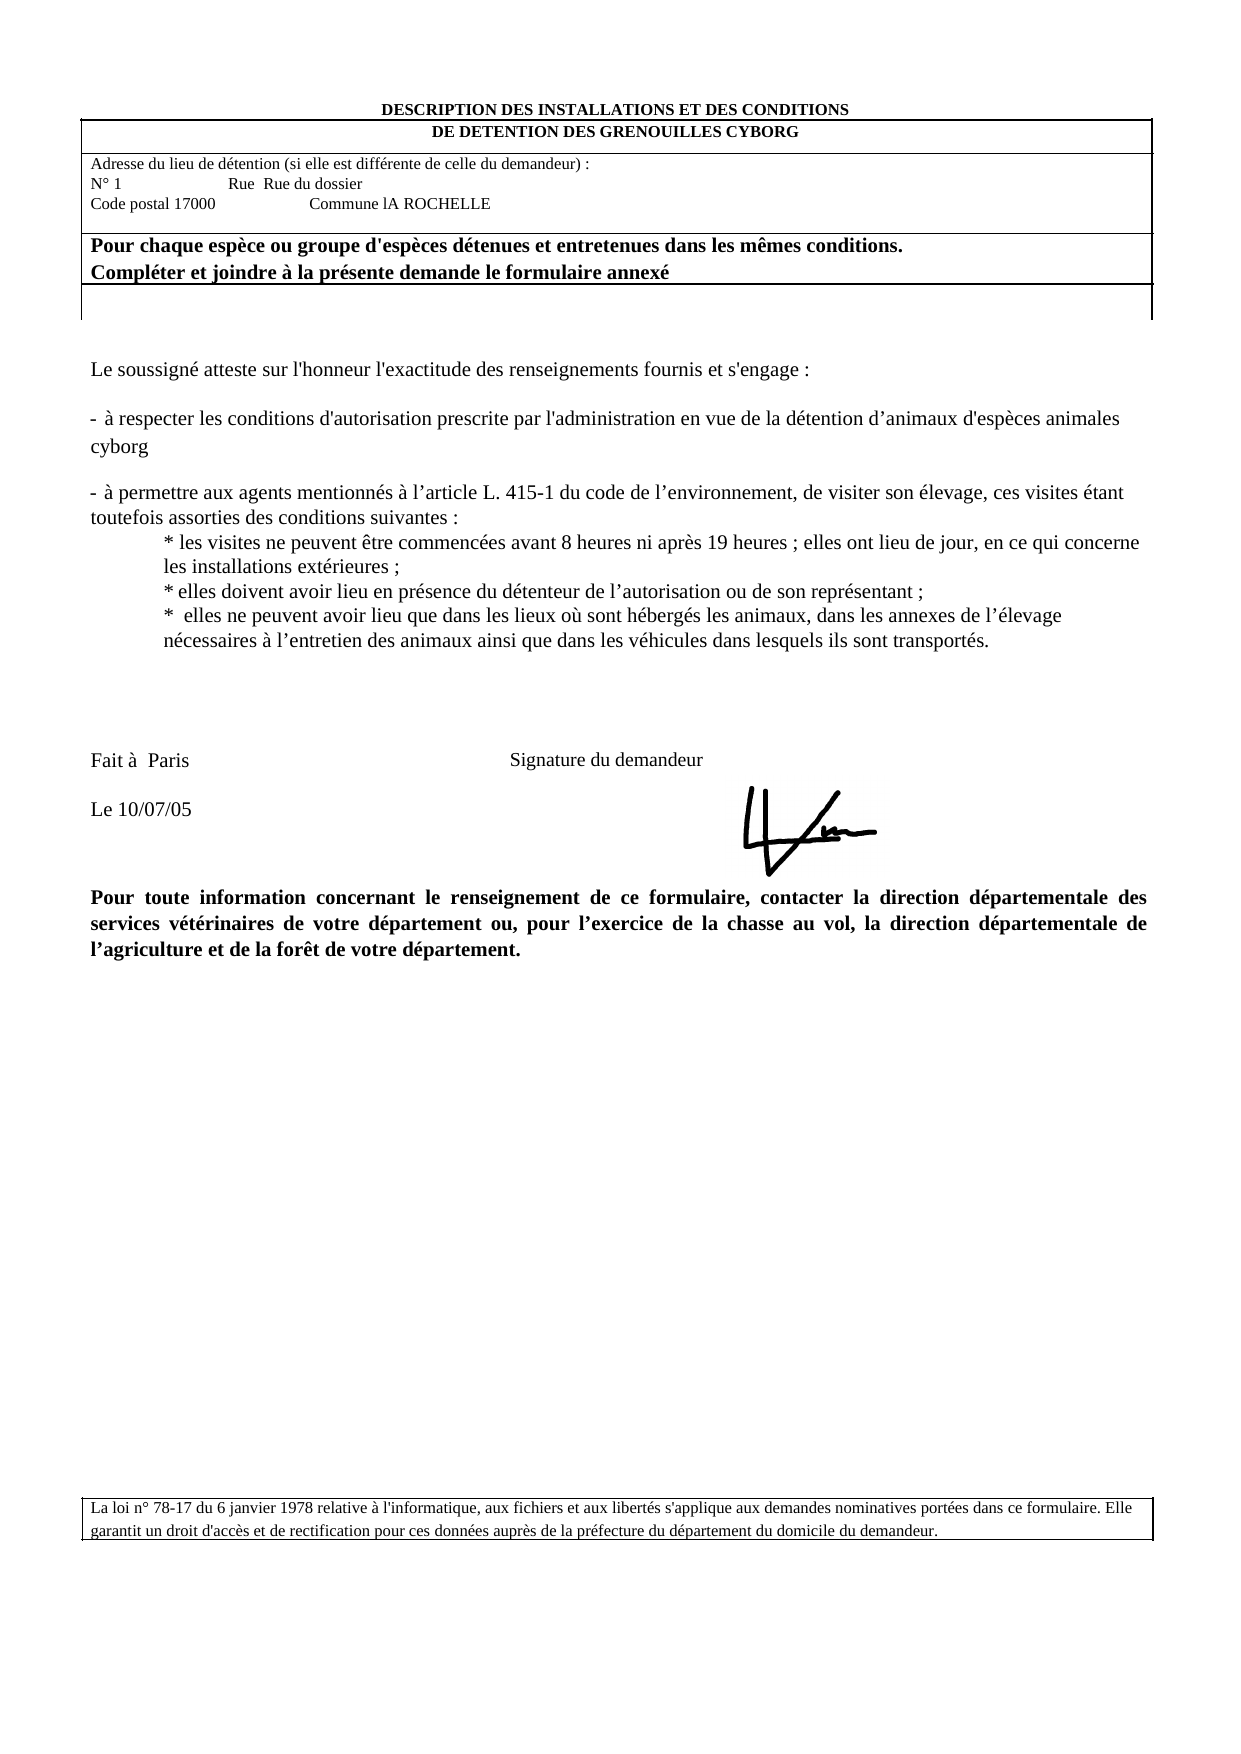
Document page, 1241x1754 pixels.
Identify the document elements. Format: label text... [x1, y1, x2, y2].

text DESCRIPTION DES INSTALLATIONS ET DES CONDITIONS [89, 100, 1141, 119]
text Le 10/07/05 [90, 797, 725, 821]
text Compléter et joindre à la présente demande le formulaire annexé [90, 260, 1148, 283]
text Pour chaque espèce ou groupe d'espèces détenues et entretenues dans les mêmes conditions. [90, 234, 1148, 257]
text Adresse du lieu de détention (si elle est différente de celle du demandeur) : [90, 154, 1148, 173]
text Le soussigné atteste sur l'honneur l'exactitude des renseignements fournis et s'engage : [90, 357, 1148, 381]
list elles ne peuvent avoir lieu que dans les lieux où sont hébergés les animaux, dans les annexes de l’élevage nécessaires à l’entretien des animaux ainsi que dans les véhicules dans lesquels ils sont transportés. [163, 603, 1140, 652]
text N° 1 Rue Rue du dossier [90, 174, 1148, 193]
text Signature du demandeur [509, 748, 1148, 771]
list elles doivent avoir lieu en présence du détenteur de l’autorisation ou de son représentant ; [163, 579, 1148, 603]
text DE DETENTION DES GRENOUILLES CYBORG [89, 122, 1141, 141]
text [890, 797, 1148, 821]
text Code postal 17000 Commune lA ROCHELLE [90, 193, 1148, 213]
list à respecter les conditions d'autorisation prescrite par l'administration en vue de la détention d’animaux d'espèces animales cyborg [89, 406, 1140, 458]
text La loi n° 78-17 du 6 janvier 1978 relative à l'informatique, aux fichiers et aux libertés s'applique aux demandes nominatives portées dans ce formulaire. Elle garantit un droit d'accès et de rectification pour ces données auprès de la préfecture du département du domicile du demandeur. [90, 1499, 1140, 1539]
text Fait à Paris [90, 748, 466, 772]
picture [725, 775, 890, 878]
text Pour toute information concernant le renseignement de ce formulaire, contacter la direction départementale des services vétérinaires de votre département ou, pour l’exercice de la chasse au vol, la direction départementale de l’agriculture et de la forêt de votre département. [90, 885, 1148, 961]
list les visites ne peuvent être commencées avant 8 heures ni après 19 heures ; elles ont lieu de jour, en ce qui concerne les installations extérieures ; [163, 530, 1140, 578]
list à permettre aux agents mentionnés à l’article L. 415-1 du code de l’environnement, de visiter son élevage, ces visites étant toutefois assorties des conditions suivantes : [89, 479, 1140, 529]
